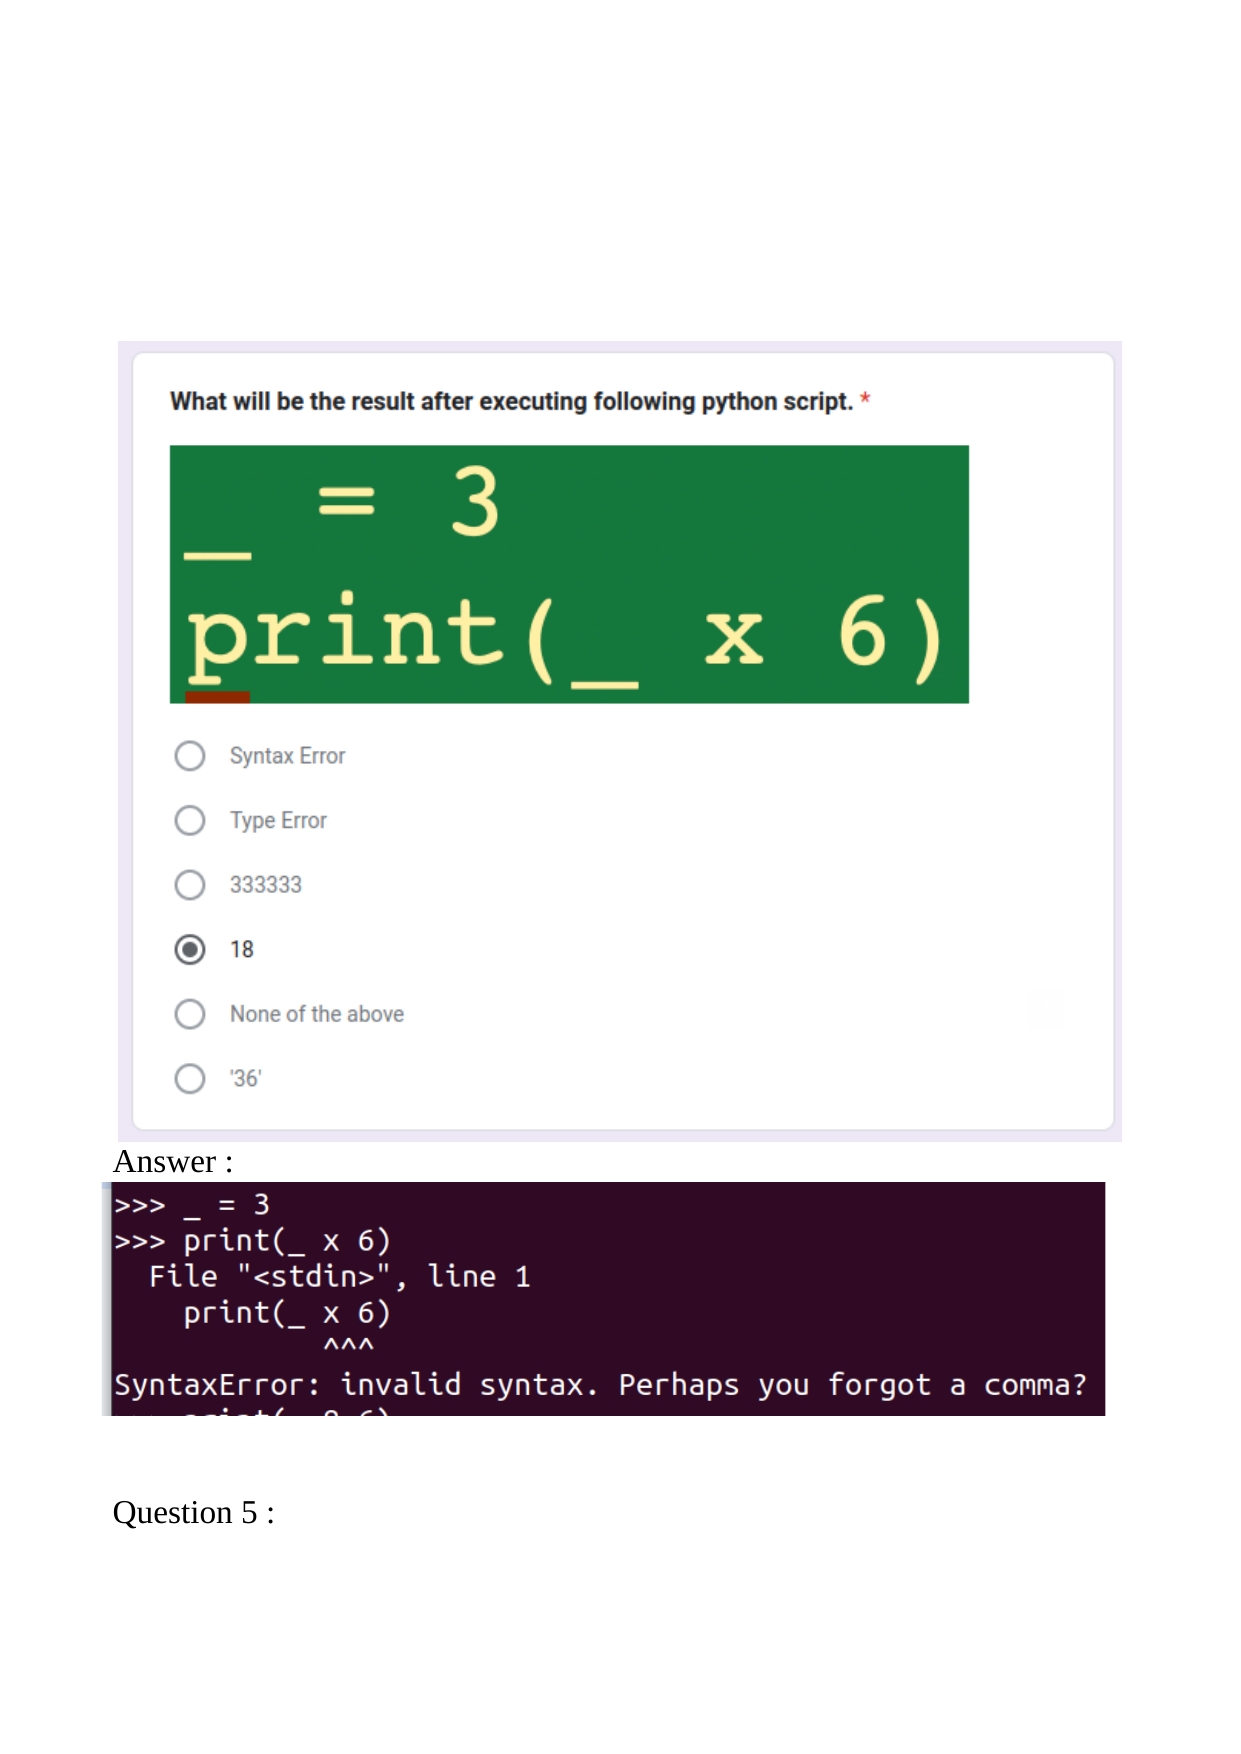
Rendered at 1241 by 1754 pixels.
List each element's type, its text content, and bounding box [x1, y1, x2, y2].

text Answer : [112, 342, 1128, 1180]
picture [101, 1182, 1106, 1416]
text Question 5 : [112, 1492, 1128, 1531]
picture [118, 341, 1123, 1142]
